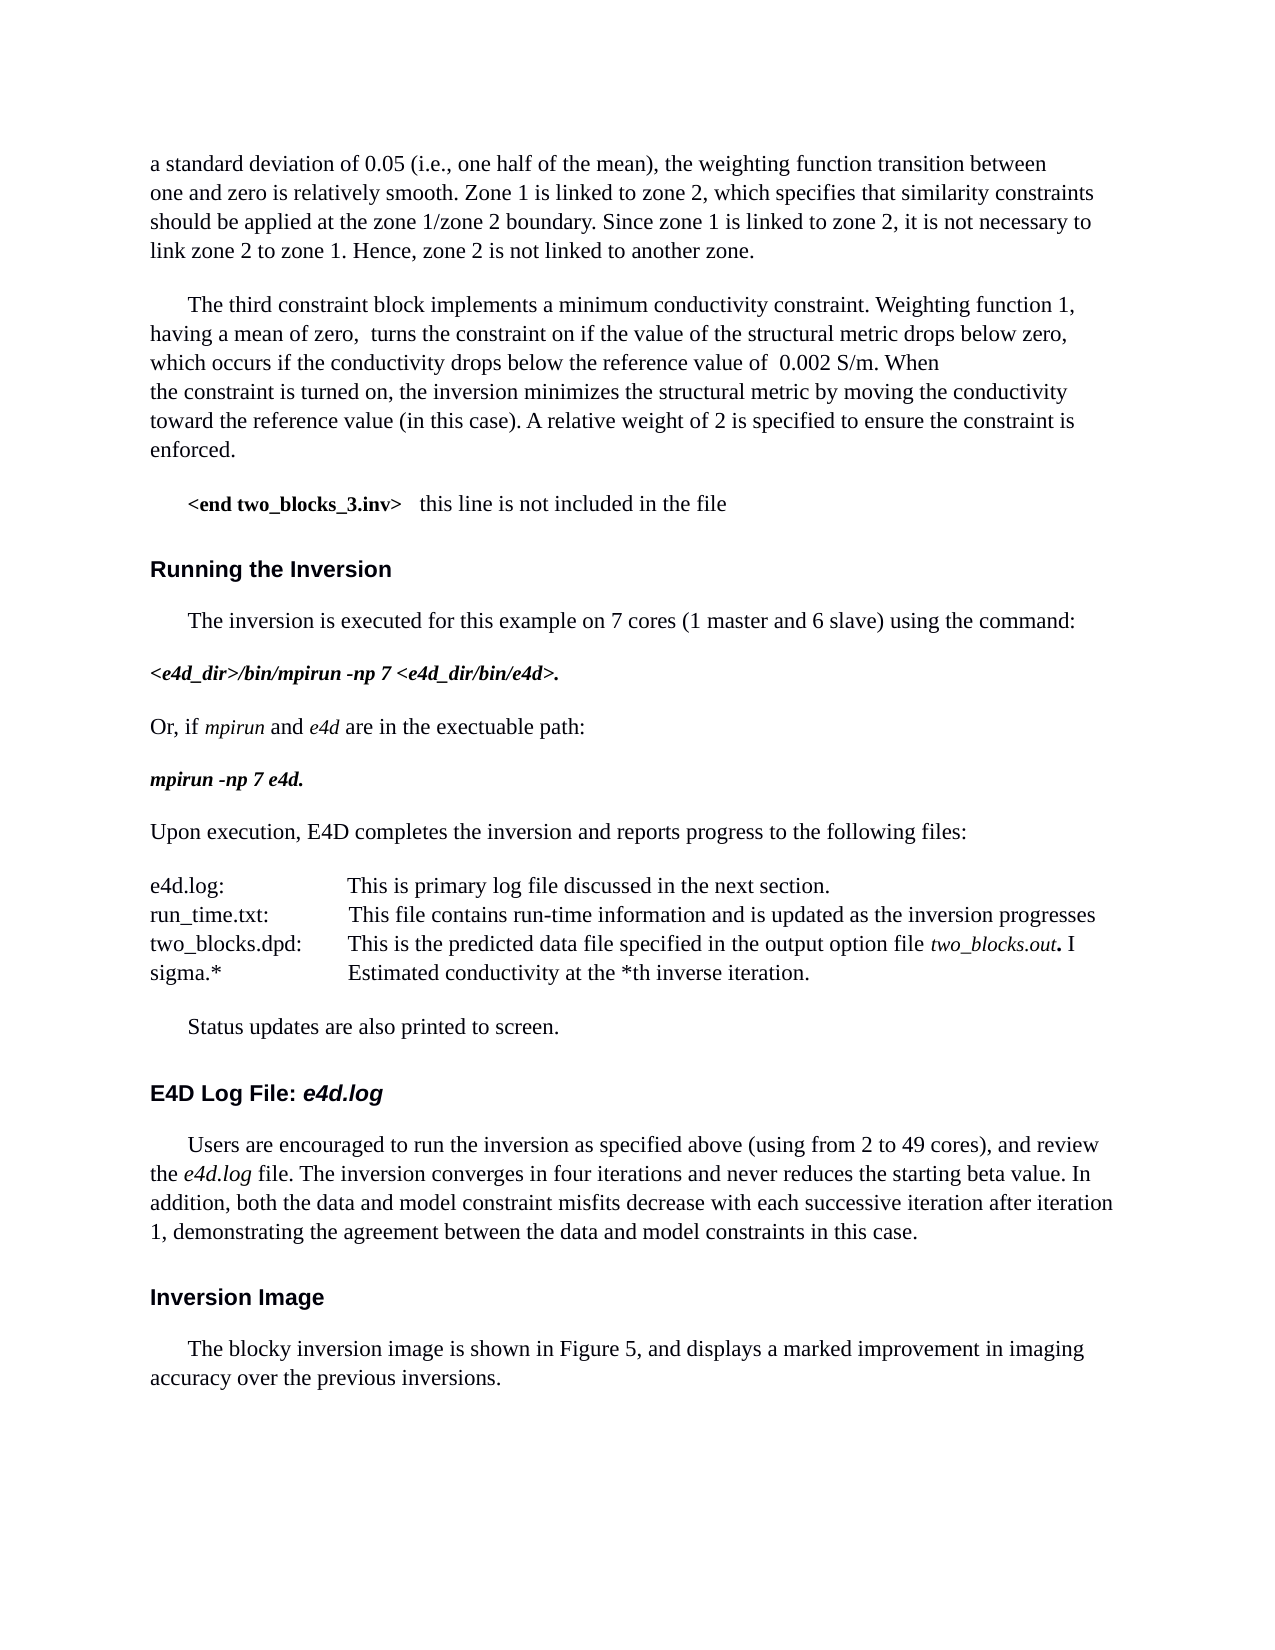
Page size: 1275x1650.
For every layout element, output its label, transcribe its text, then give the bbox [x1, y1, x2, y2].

text mpirun -np 7 e4d. [150, 767, 1125, 791]
text <e4d_dir>/bin/mpirun -np 7 <e4d_dir/bin/e4d>. [150, 661, 1125, 685]
subtitle Inversion Image [150, 1284, 1125, 1311]
subtitle Running the Inversion [150, 556, 1125, 582]
text The blocky inversion image is shown in Figure 5, and displays a marked improvement in imaging accuracy over the previous inversions. [150, 1336, 1125, 1391]
text Users are encouraged to run the inversion as specified above (using from 2 to 49 cores), and review the e4d.log file. The inversion converges in four iterations and never reduces the starting beta value. In addition, both the data and model constraint misfits decrease with each successive iteration after iteration 1, demonstrating the agreement between the data and model constraints in this case. [150, 1131, 1125, 1244]
text The third constraint block implements a minimum conductivity constraint. Weighting function 1, having a mean of zero, turns the constraint on if the value of the structural metric drops below zero, which occurs if the conductivity drops below the reference value of 0.002 S/m. When the constraint is turned on, the inversion minimizes the structural metric by moving the conductivity toward the reference value (in this case). A relative weight of 2 is specified to ensure the constraint is enforced. [150, 291, 1125, 462]
subtitle E4D Log File: e4d.log [150, 1079, 1125, 1106]
text e4d.log: This is primary log file discussed in the next section. run_time.txt: This file contains run-time information and is updated as the inversion progresses two_blocks.dpd: This is the predicted data file specified in the output option file two_blocks.out. I sigma.* Estimated conductivity at the *th inverse iteration. [150, 872, 1125, 985]
text Or, if mpirun and e4d are in the exectuable path: [150, 713, 1125, 739]
text The inversion is executed for this example on 7 cores (1 master and 6 slave) using the command: [150, 607, 1125, 634]
text Upon execution, E4D completes the inversion and reports progress to the following files: [150, 818, 1125, 844]
text <end two_blocks_3.inv> this line is not included in the file [150, 489, 1125, 516]
text a standard deviation of 0.05 (i.e., one half of the mean), the weighting function transition between one and zero is relatively smooth. Zone 1 is linked to zone 2, which specifies that similarity constraints should be applied at the zone 1/zone 2 boundary. Since zone 1 is linked to zone 2, it is not necessary to link zone 2 to zone 1. Hence, zone 2 is not linked to another zone. [150, 150, 1125, 263]
text Status updates are also printed to screen. [150, 1013, 1125, 1039]
